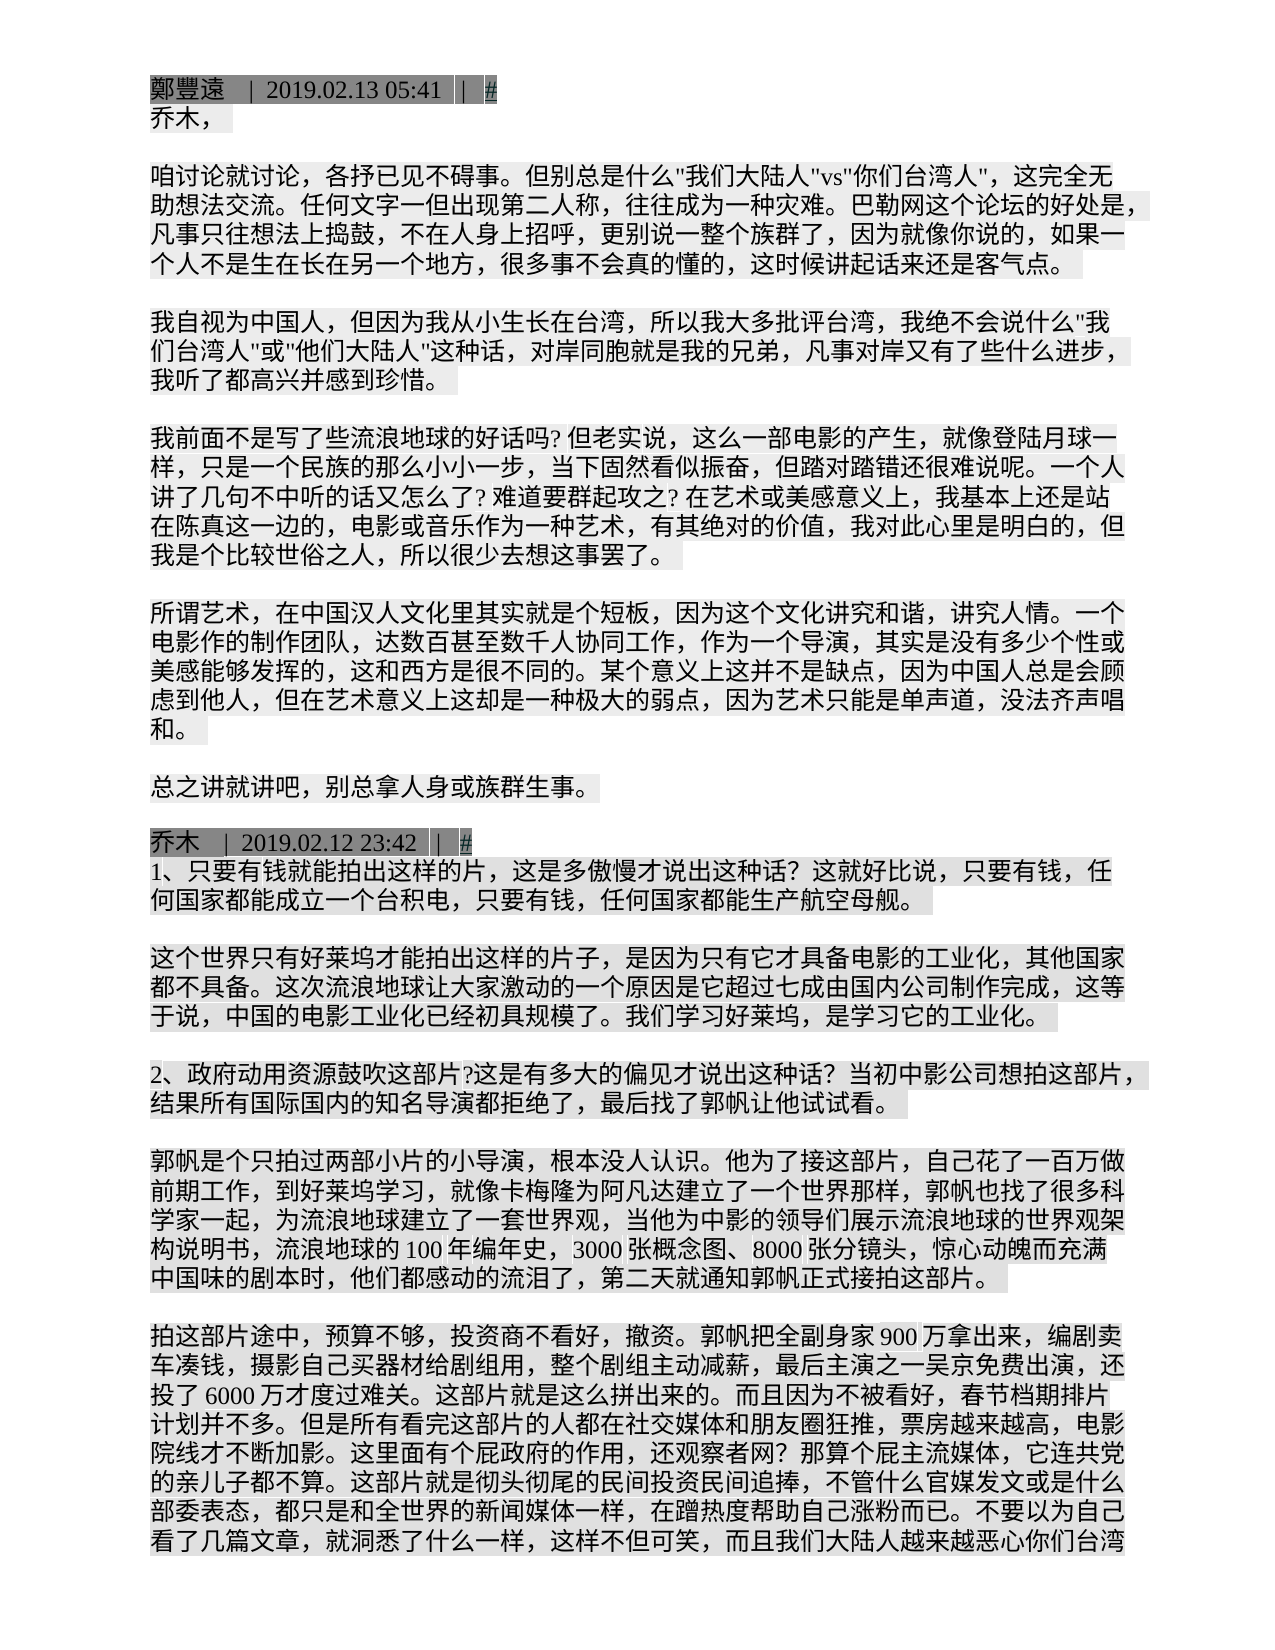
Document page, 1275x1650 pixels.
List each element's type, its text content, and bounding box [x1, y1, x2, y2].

text 1、只要有钱就能拍出这样的片，这是多傲慢才说出这种话？这就好比说，只要有钱，任何国家都能成立一个台积电，只要有钱，任何国家都能生产航空母舰。 这个世界只有好莱坞才能拍出这样的片子，是因为只有它才具备电影的工业化，其他国家都不具备。这次流浪地球让大家激动的一个原因是它超过七成由国内公司制作完成，这等于说，中国的电影工业化已经初具规模了。我们学习好莱坞，是学习它的工业化。 2、政府动用资源鼓吹这部片?这是有多大的偏见才说出这种话？当初中影公司想拍这部片，结果所有国际国内的知名导演都拒绝了，最后找了郭帆让他试试看。 郭帆是个只拍过两部小片的小导演，根本没人认识。他为了接这部片，自己花了一百万做前期工作，到好莱坞学习，就像卡梅隆为阿凡达建立了一个世界那样，郭帆也找了很多科学家一起，为流浪地球建立了一套世界观，当他为中影的领导们展示流浪地球的世界观架构说明书，流浪地球的100年编年史，3000张概念图、8000张分镜头，惊心动魄而充满中国味的剧本时，他们都感动的流泪了，第二天就通知郭帆正式接拍这部片。 拍这部片途中，预算不够，投资商不看好，撤资。郭帆把全副身家900万拿出来，编剧卖车凑钱，摄影自己买器材给剧组用，整个剧组主动减薪，最后主演之一吴京免费出演，还投了6000万才度过难关。这部片就是这么拼出来的。而且因为不被看好，春节档期排片计划并不多。但是所有看完这部片的人都在社交媒体和朋友圈狂推，票房越来越高，电影院线才不断加影。这里面有个屁政府的作用，还观察者网？那算个屁主流媒体，它连共党的亲儿子都不算。这部片就是彻头彻尾的民间投资民间追捧，不管什么官媒发文或是什么部委表态，都只是和全世界的新闻媒体一样，在蹭热度帮助自己涨粉而已。不要以为自己看了几篇文章，就洞悉了什么一样，这样不但可笑，而且我们大陆人越来越恶心你们台湾人动不动就拿政治说事，你们到底有多懂共产党？所有媒体都是共党的，媒体间经常意见不同甚至打仗，那你们会不会觉得共党精神分裂？真搞笑。 3、流浪地球是烂片，我不赞成不反对。事实上我根本不会和任何一个看电脑资源的人讨论这部片。我看这部片头半小时也看不下去。但是越往后越激动。这就是一部中国科幻电影的里程碑之作。中国的审片制度，让我一度认为中国电影只能拍些低俗搞笑的或者是小众文艺的，又或者古装的又或者爱国的，但是流浪地球打开了这扇科幻电影的大门，我看着小孩看完电影后兴奋的整晚叫喊，我就为他感到幸福。他妈的我们这代人，看变形金刚动画片，看星球大战系列片长大，科幻的代名词就是美国，翘首羡慕但是遥远而不可及。他们这一代，总算可以自己参与到这个科幻世界里了，他们可以产生共鸣，他们甚至可以去创造去改变，因为所有的一切都在中国。 [150, 857, 1125, 1556]
text 鄭豐遠 | 2019.02.13 05:41 | # [150, 75, 1125, 104]
text 乔木 | 2019.02.12 23:42 | # [150, 828, 1125, 857]
text 乔木， 咱讨论就讨论，各抒已见不碍事。但别总是什么"我们大陆人"vs"你们台湾人"，这完全无助想法交流。任何文字一但出现第二人称，往往成为一种灾难。巴勒网这个论坛的好处是，凡事只往想法上捣鼓，不在人身上招呼，更别说一整个族群了，因为就像你说的，如果一个人不是生在长在另一个地方，很多事不会真的懂的，这时候讲起话来还是客气点。 我自视为中国人，但因为我从小生长在台湾，所以我大多批评台湾，我绝不会说什么"我们台湾人"或"他们大陆人"这种话，对岸同胞就是我的兄弟，凡事对岸又有了些什么进步，我听了都高兴并感到珍惜。 我前面不是写了些流浪地球的好话吗? 但老实说，这么一部电影的产生，就像登陆月球一样，只是一个民族的那么小小一步，当下固然看似振奋，但踏对踏错还很难说呢。一个人讲了几句不中听的话又怎么了? 难道要群起攻之? 在艺术或美感意义上，我基本上还是站在陈真这一边的，电影或音乐作为一种艺术，有其绝对的价值，我对此心里是明白的，但我是个比较世俗之人，所以很少去想这事罢了。 所谓艺术，在中国汉人文化里其实就是个短板，因为这个文化讲究和谐，讲究人情。一个电影作的制作团队，达数百甚至数千人协同工作，作为一个导演，其实是没有多少个性或美感能够发挥的，这和西方是很不同的。某个意义上这并不是缺点，因为中国人总是会顾虑到他人，但在艺术意义上这却是一种极大的弱点，因为艺术只能是单声道，没法齐声唱和。 总之讲就讲吧，别总拿人身或族群生事。 [150, 104, 1125, 803]
